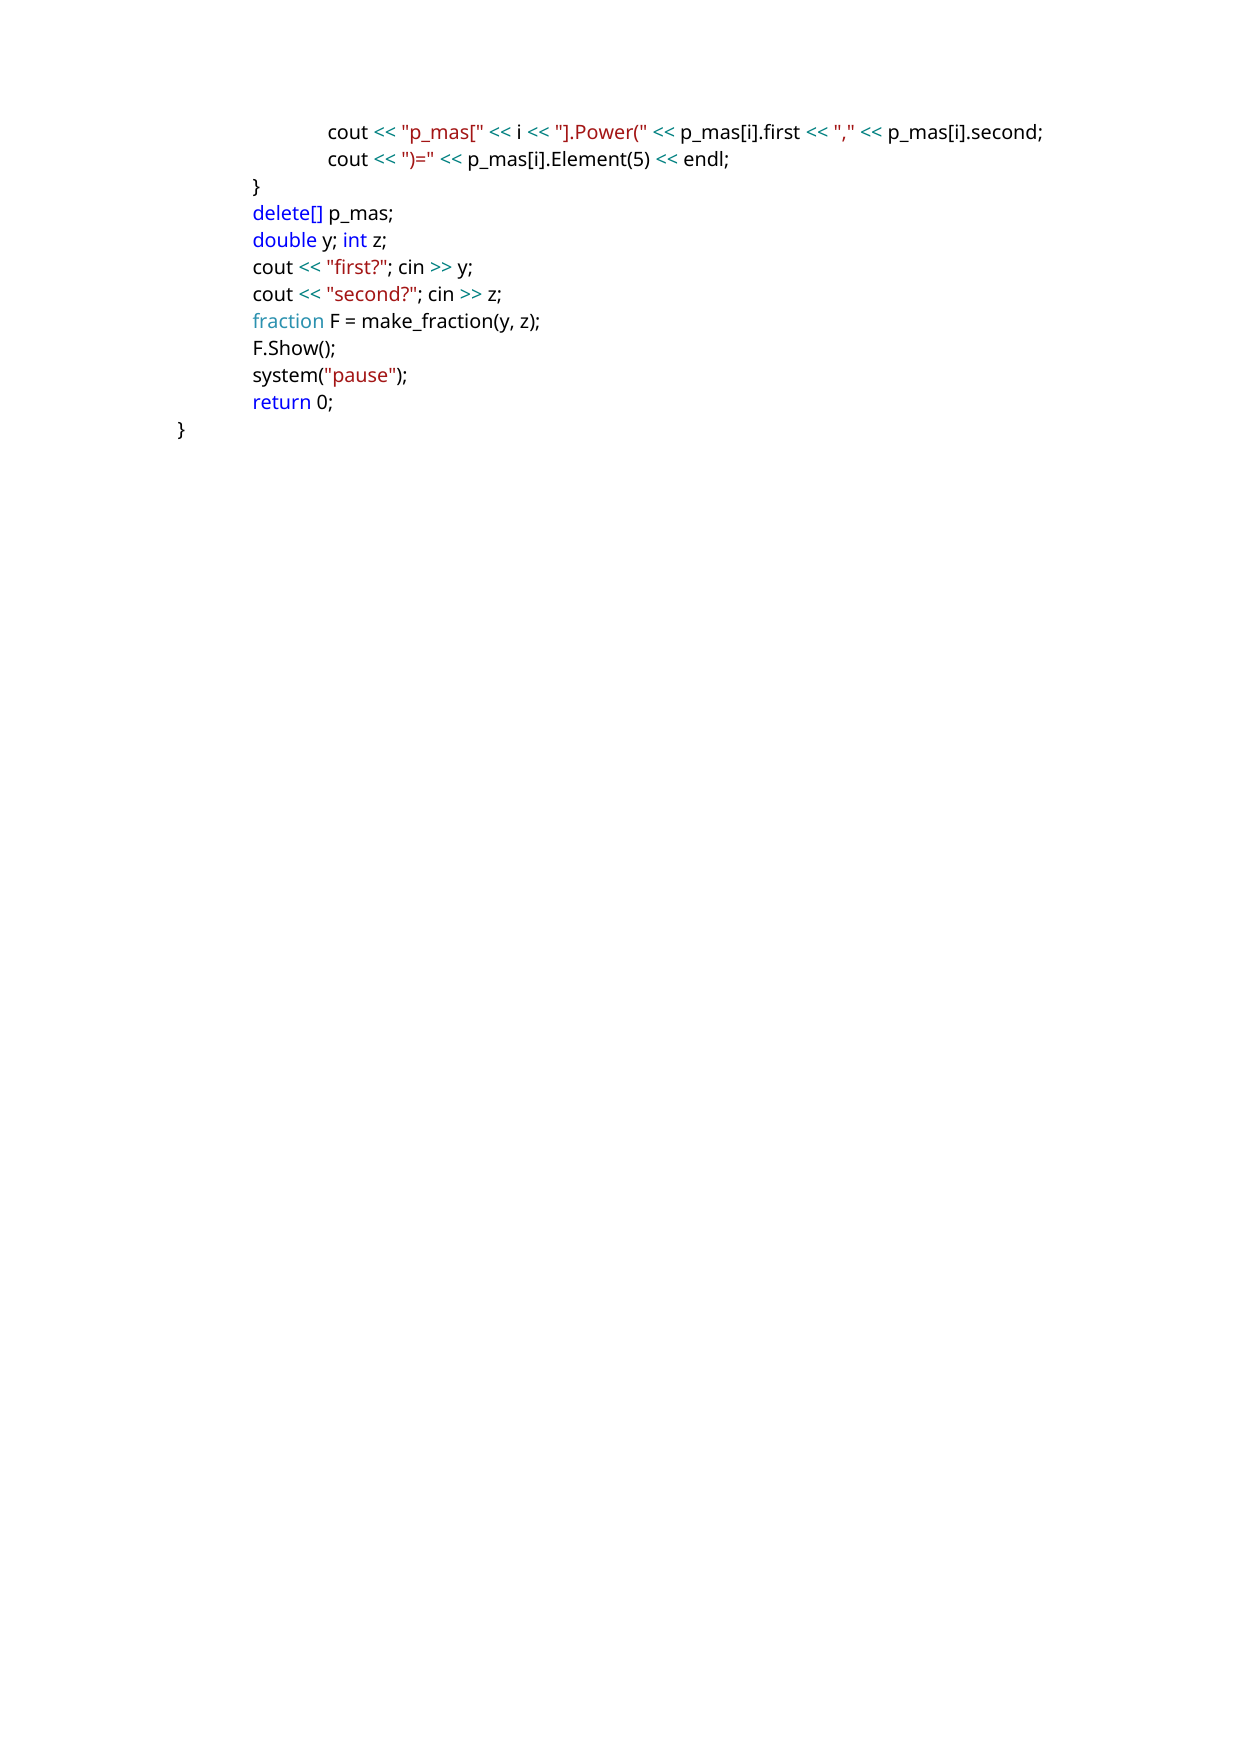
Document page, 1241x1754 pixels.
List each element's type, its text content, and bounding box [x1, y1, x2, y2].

text F.Show(); [177, 334, 1152, 361]
text system("pause"); [177, 361, 1152, 388]
text cout << ")=" << p_mas[i].Element(5) << endl; [177, 145, 1152, 172]
text cout << "first?"; cin >> y; [177, 253, 1152, 280]
text cout << "p_mas[" << i << "].Power(" << p_mas[i].first << "," << p_mas[i].second; [177, 118, 1152, 145]
text fraction F = make_fraction(y, z); [177, 307, 1152, 334]
text return 0; [177, 388, 1152, 415]
text } [177, 415, 1152, 442]
text double y; int z; [177, 226, 1152, 253]
text cout << "second?"; cin >> z; [177, 280, 1152, 307]
text delete[] p_mas; [177, 199, 1152, 226]
text } [177, 172, 1152, 199]
